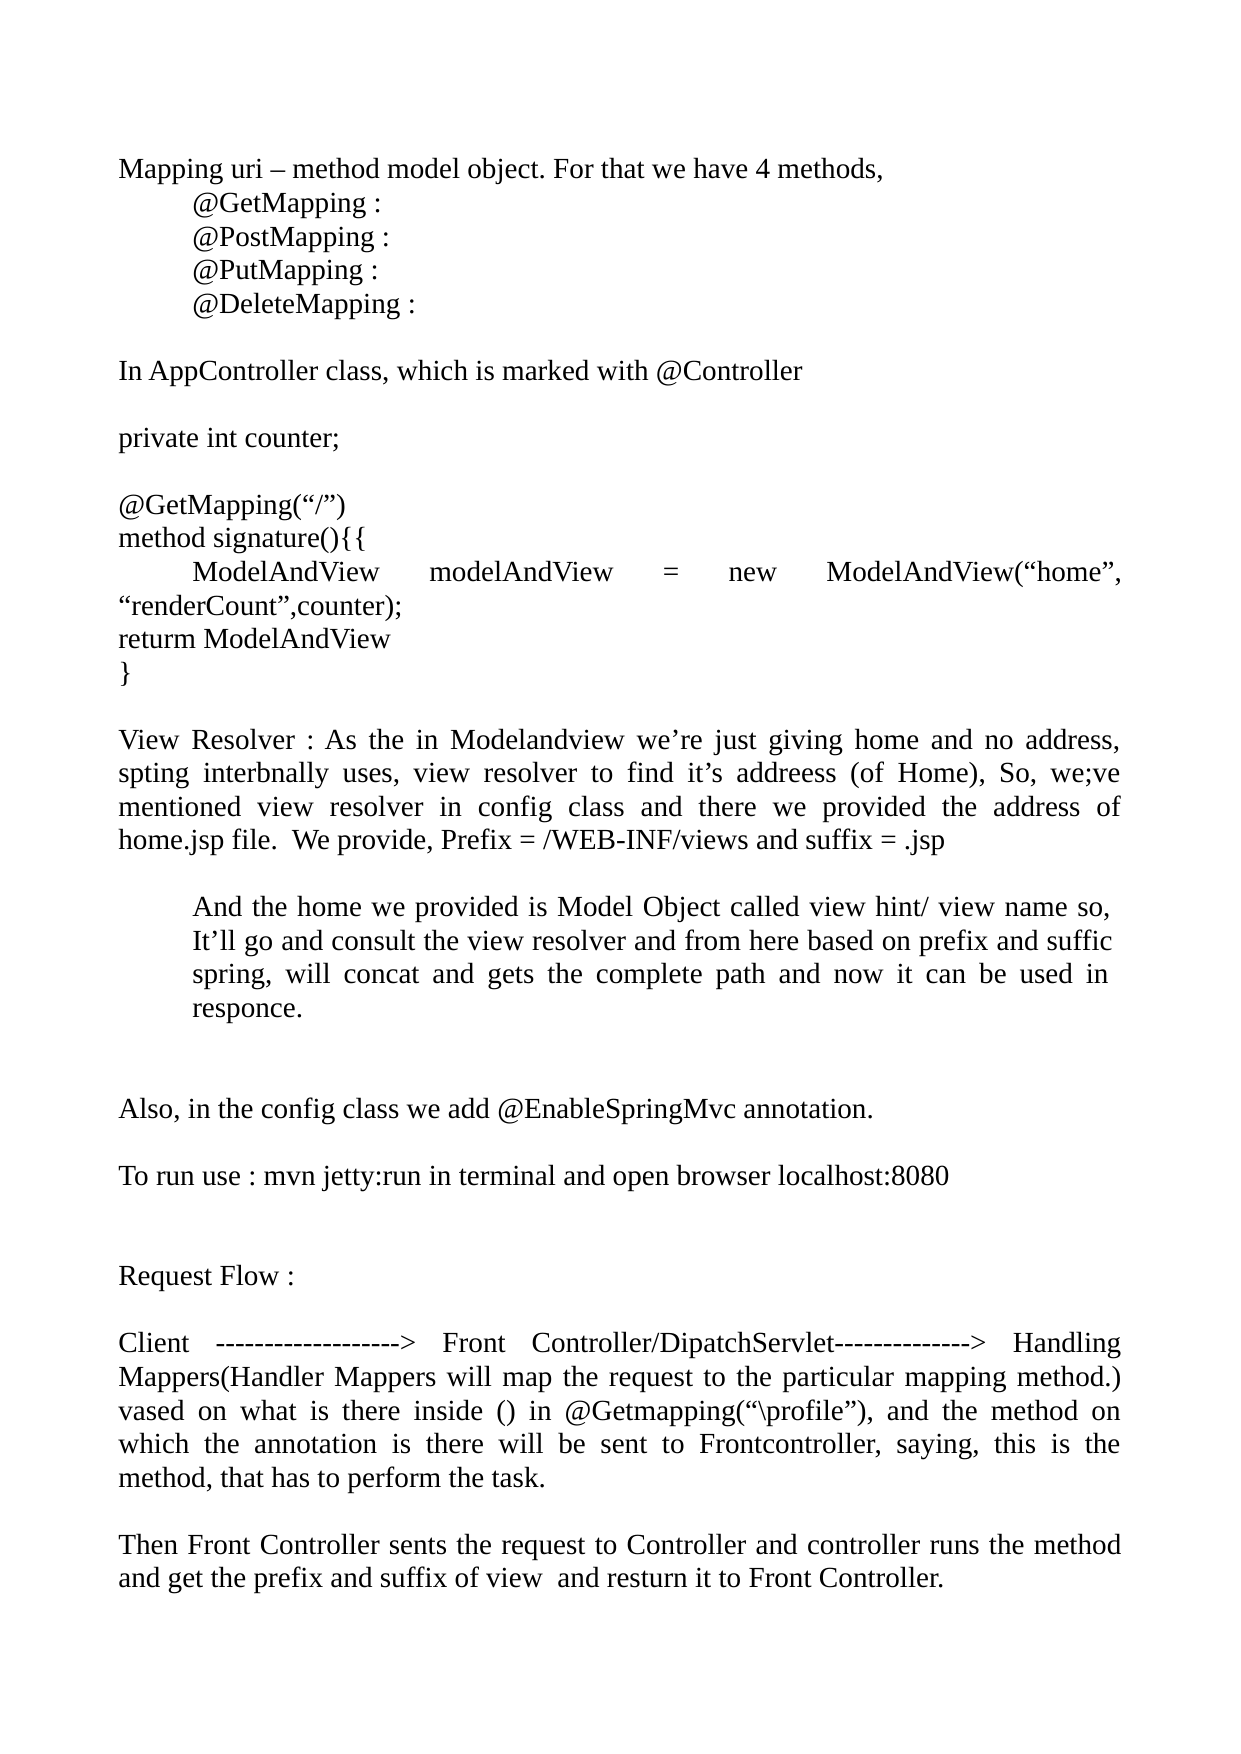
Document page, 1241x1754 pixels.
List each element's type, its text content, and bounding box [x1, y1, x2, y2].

text Also, in the config class we add @EnableSpringMvc annotation. [118, 1091, 1122, 1124]
text To run use : mvn jetty:run in terminal and open browser localhost:8080 [118, 1158, 1122, 1191]
text ModelAndView modelAndView = new ModelAndView(“home”, “renderCount”,counter); [118, 554, 1122, 621]
text @GetMapping(“/”) [118, 487, 1122, 521]
text @PostMapping : [118, 219, 1122, 252]
text returm ModelAndView [118, 621, 1122, 655]
text View Resolver : As the in Modelandview we’re just giving home and no address, spting interbnally uses, view resolver to find it’s addreess (of Home), So, we;ve mentioned view resolver in config class and there we provided the address of home.jsp file. We provide, Prefix = /WEB-INF/views and suffix = .jsp [118, 722, 1122, 856]
text And the home we provided is Model Object called view hint/ view name so, It’ll go and consult the view resolver and from here based on prefix and suffic spring, will concat and gets the complete path and now it can be used in responce. [118, 889, 1122, 1024]
text Mapping uri – method model object. For that we have 4 methods, [118, 152, 1122, 185]
text Then Front Controller sents the request to Controller and controller runs the method and get the prefix and suffix of view and resturn it to Front Controller. [118, 1527, 1122, 1594]
text @PutMapping : [118, 252, 1122, 286]
text @DeleteMapping : [118, 286, 1122, 319]
text private int counter; [118, 420, 1122, 453]
text } [118, 655, 1122, 688]
text In AppController class, which is marked with @Controller [118, 353, 1122, 386]
text Request Flow : [118, 1258, 1122, 1292]
text method signature(){{ [118, 521, 1122, 554]
text @GetMapping : [118, 185, 1122, 219]
text Client -------------------> Front Controller/DipatchServlet--------------> Handling Mappers(Handler Mappers will map the request to the particular mapping method.) vased on what is there inside () in @Getmapping(“\profile”), and the method on which the annotation is there will be sent to Frontcontroller, saying, this is the method, that has to perform the task. [118, 1326, 1122, 1493]
